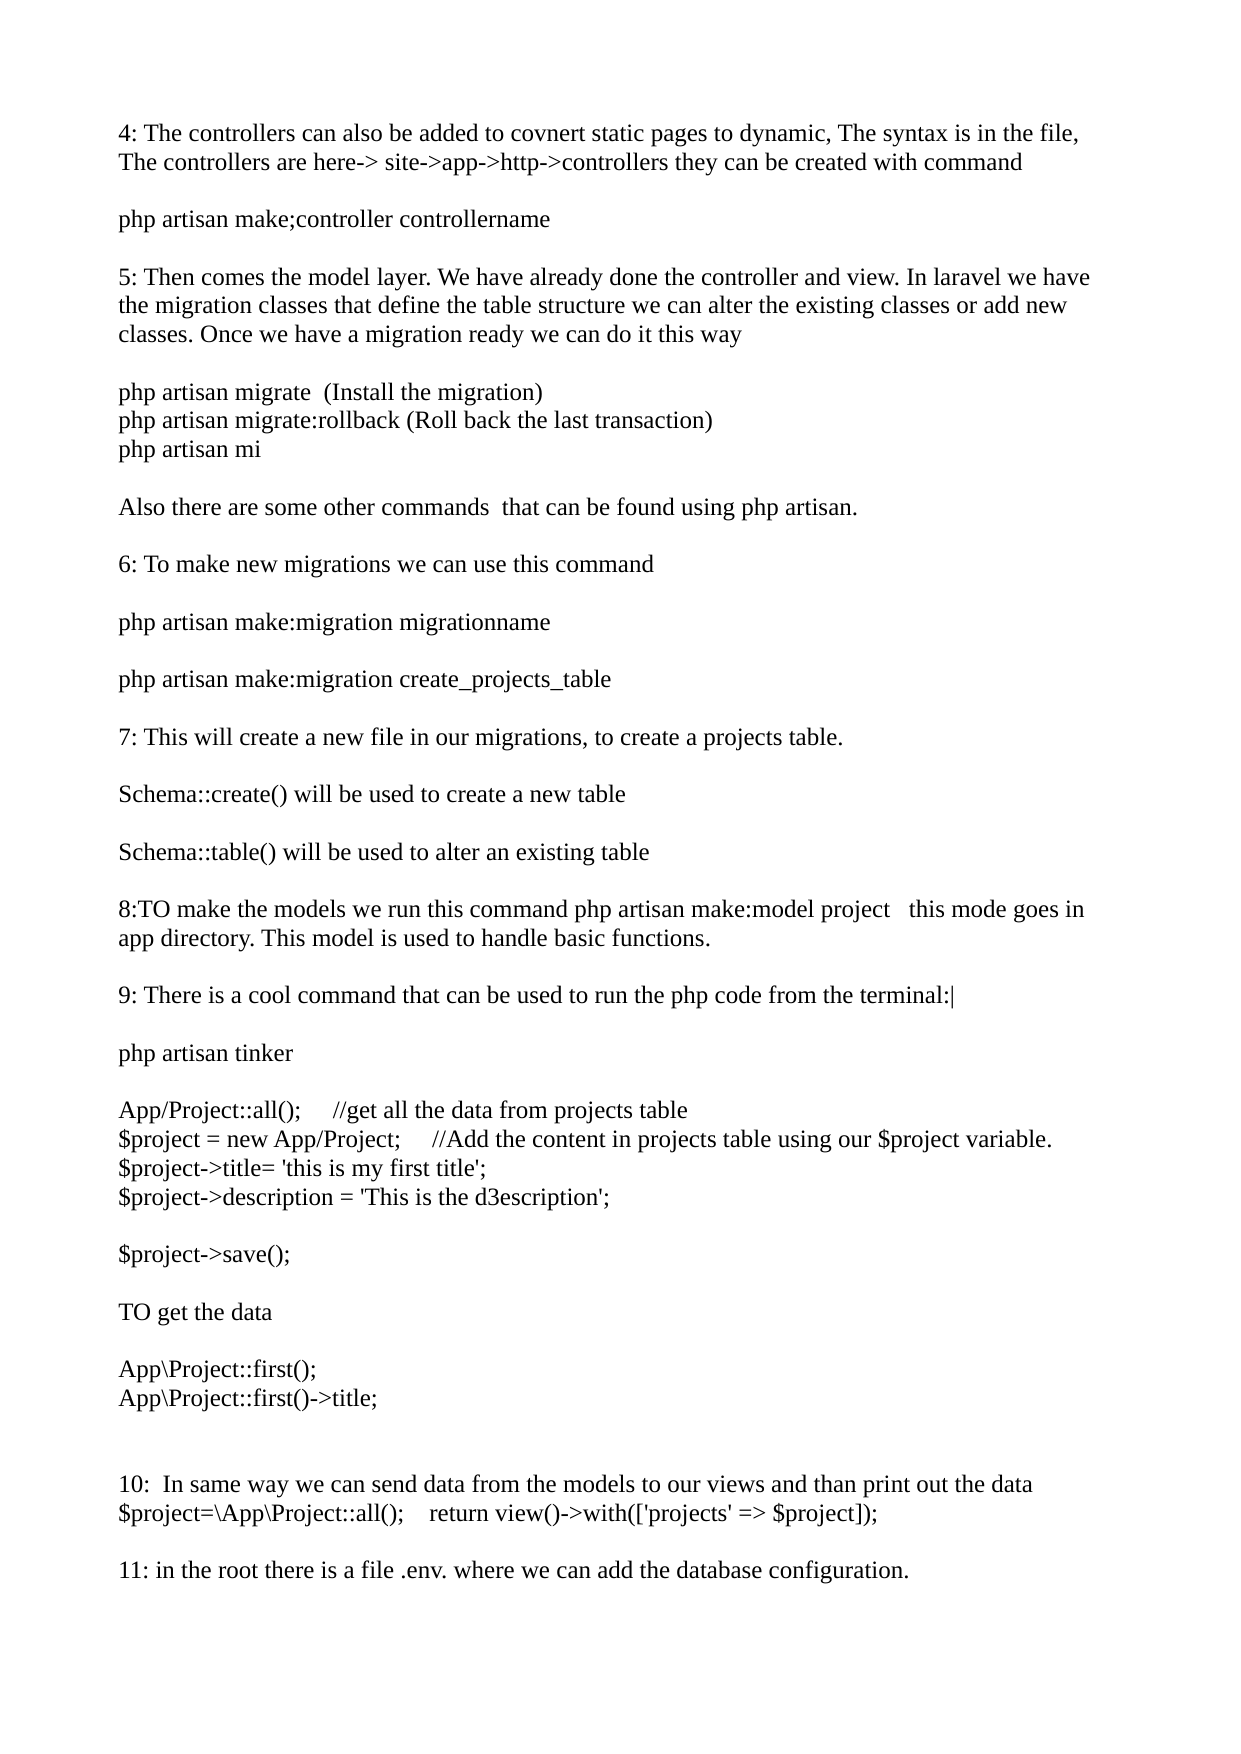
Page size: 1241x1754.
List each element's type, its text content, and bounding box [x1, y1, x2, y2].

text 8:TO make the models we run this command php artisan make:model project this mode goes in app directory. This model is used to handle basic functions. [118, 894, 1122, 952]
text php artisan make:migration migrationname [118, 607, 1122, 636]
text 10: In same way we can send data from the models to our views and than print out the data $project=\App\Project::all(); return view()->with(['projects' => $project]); [118, 1469, 1122, 1527]
text 7: This will create a new file in our migrations, to create a projects table. [118, 722, 1122, 751]
text 4: The controllers can also be added to covnert static pages to dynamic, The syntax is in the file, The controllers are here-> site->app->http->controllers they can be created with command [118, 118, 1122, 176]
text App/Project::all(); //get all the data from projects table [118, 1096, 1122, 1124]
text 5: Then comes the model layer. We have already done the controller and view. In laravel we have the migration classes that define the table structure we can alter the existing classes or add new classes. Once we have a migration ready we can do it this way [118, 262, 1122, 348]
text php artisan mi [118, 434, 1122, 463]
text 11: in the root there is a file .env. where we can add the database configuration. [118, 1556, 1122, 1584]
text php artisan migrate:rollback (Roll back the last transaction) [118, 406, 1122, 434]
text App\Project::first(); [118, 1354, 1122, 1383]
text $project->save(); [118, 1239, 1122, 1268]
text Schema::create() will be used to create a new table [118, 779, 1122, 808]
text Also there are some other commands that can be found using php artisan. [118, 492, 1122, 521]
text 9: There is a cool command that can be used to run the php code from the terminal:| [118, 981, 1122, 1009]
text $project = new App/Project; //Add the content in projects table using our $project variable. [118, 1124, 1122, 1153]
text php artisan tinker [118, 1038, 1122, 1067]
text php artisan migrate (Install the migration) [118, 377, 1122, 406]
text Schema::table() will be used to alter an existing table [118, 837, 1122, 866]
text TO get the data [118, 1297, 1122, 1326]
text php artisan make;controller controllername [118, 204, 1122, 233]
text php artisan make:migration create_projects_table [118, 664, 1122, 693]
text App\Project::first()->title; [118, 1383, 1122, 1412]
text 6: To make new migrations we can use this command [118, 549, 1122, 578]
text $project->description = 'This is the d3escription'; [118, 1182, 1122, 1211]
text $project->title= 'this is my first title'; [118, 1153, 1122, 1182]
